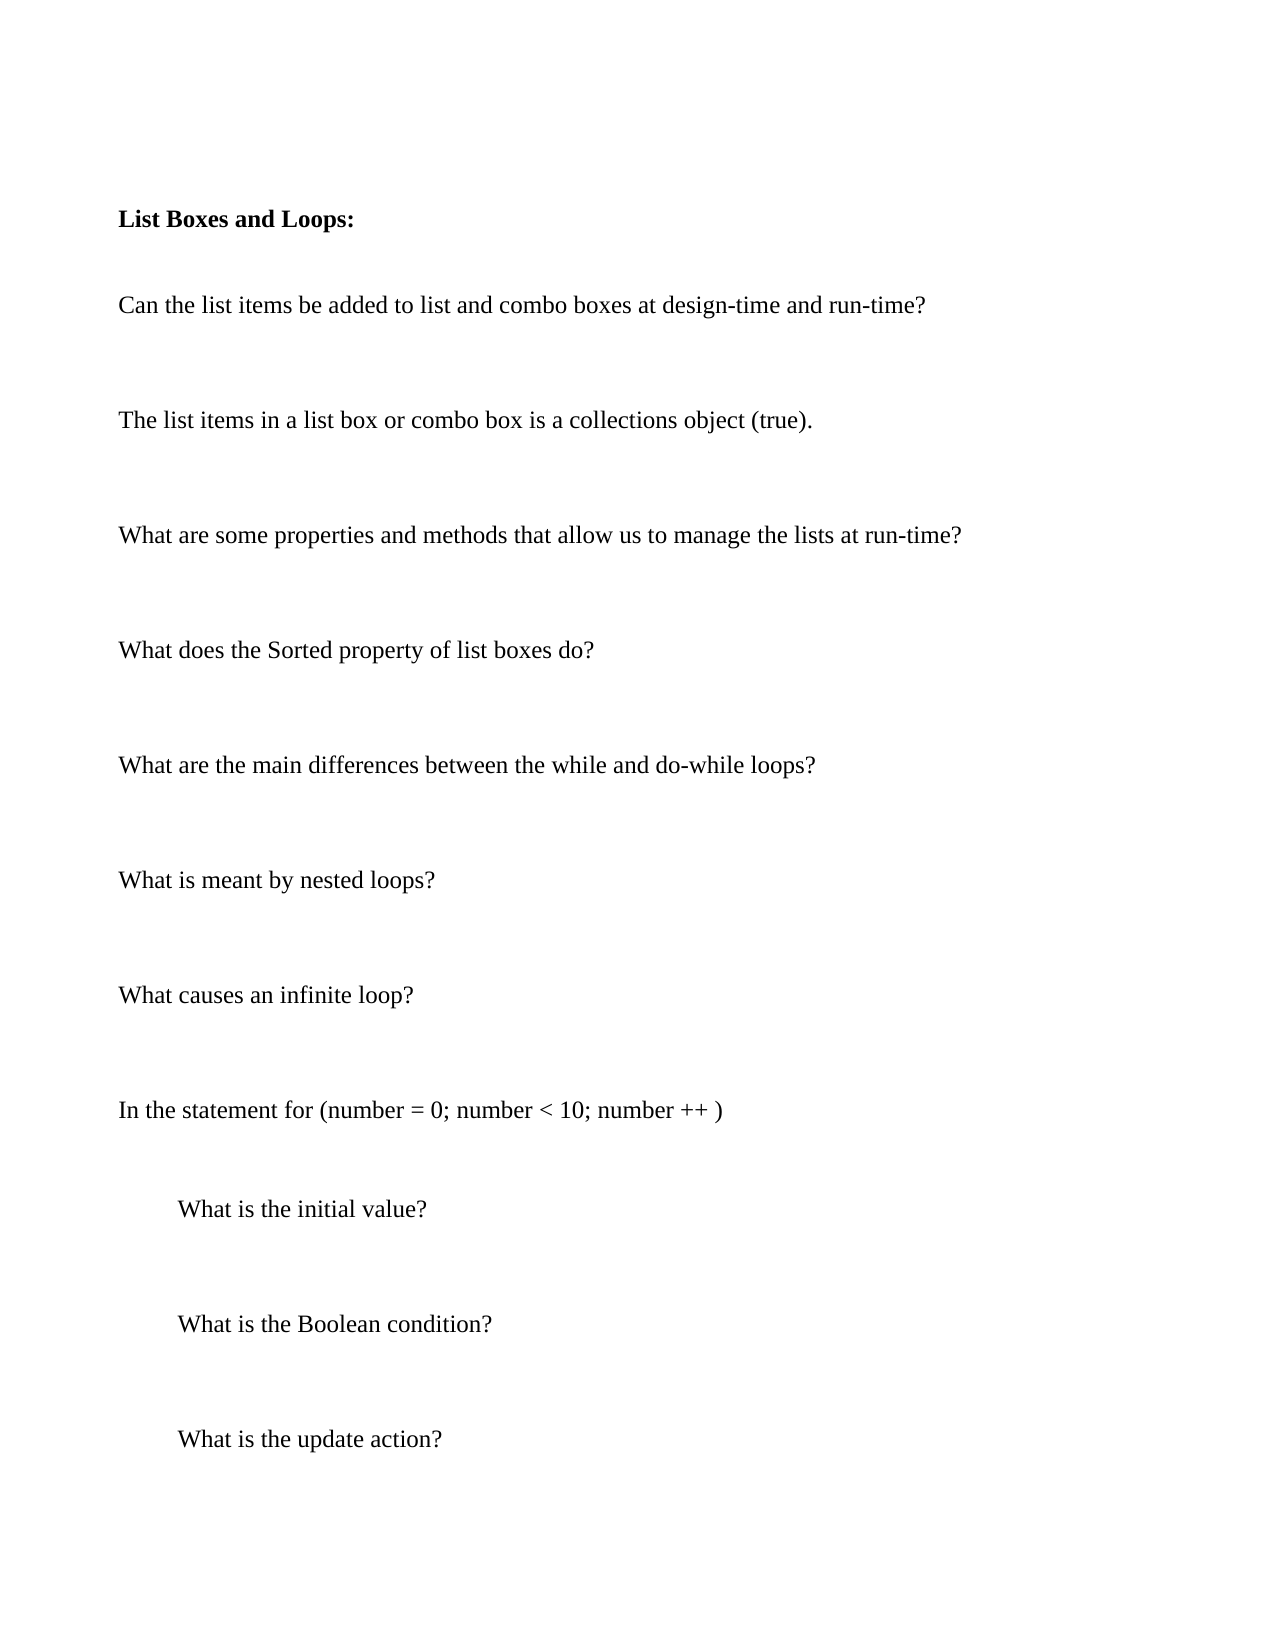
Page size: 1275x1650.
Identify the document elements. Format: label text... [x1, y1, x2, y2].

text List Boxes and Loops: Can the list items be added to list and combo boxes at design-time and run-time? The list items in a list box or combo box is a collections object (true). What are some properties and methods that allow us to manage the lists at run-time? What does the Sorted property of list boxes do? What are the main differences between the while and do-while loops? What is meant by nested loops? What causes an infinite loop? In the statement for (number = 0; number < 10; number ++ ) [118, 118, 1157, 1182]
text What is the initial value? What is the Boolean condition? What is the update action? [177, 1194, 1098, 1511]
